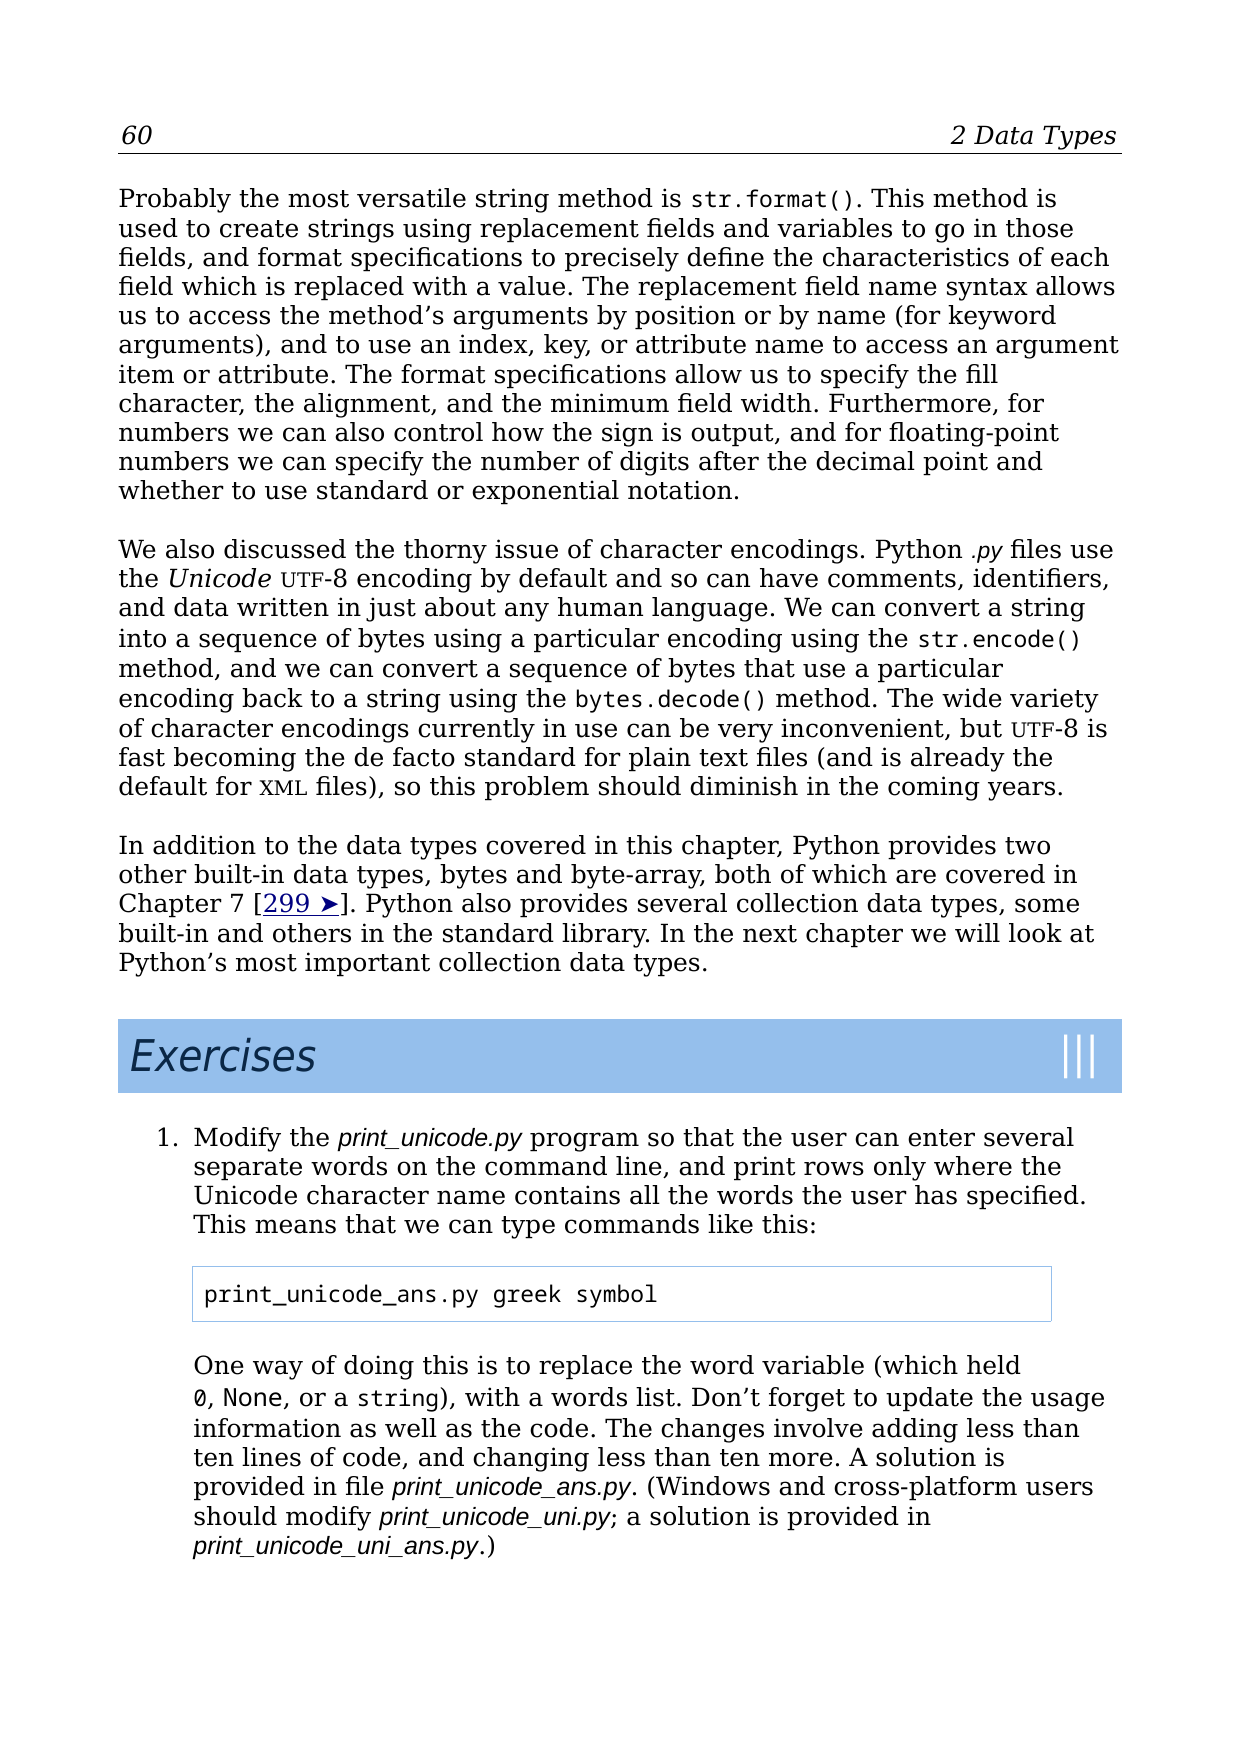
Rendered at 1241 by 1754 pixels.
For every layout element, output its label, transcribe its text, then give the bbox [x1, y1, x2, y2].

text We also discussed the thorny issue of character encodings. Python .py files use the Unicode utf-8 encoding by default and so can have comments, identifiers, and data written in just about any human language. We can convert a string into a sequence of bytes using a particular encoding using the str.encode() method, and we can convert a sequence of bytes that use a particular encoding back to a string using the bytes.decode() method. The wide variety of character encodings currently in use can be very inconvenient, but utf-8 is fast becoming the de facto standard for plain text files (and is already the default for xml files), so this problem should diminish in the coming years. [118, 535, 1122, 802]
text print_unicode_ans.py greek symbol [193, 1267, 1051, 1321]
list Modify the print_unicode.py program so that the user can enter several separate words on the command line, and print rows only where the Unicode character name contains all the words the user has specified. This means that we can type commands like this: [156, 1123, 1122, 1240]
text Probably the most versatile string method is str.format(). This method is used to create strings using replacement fields and variables to go in those fields, and format specifications to precisely define the characteristics of each field which is replaced with a value. The replacement field name syntax allows us to access the method’s arguments by position or by name (for keyword arguments), and to use an index, key, or attribute name to access an argument item or attribute. The format specifications allow us to specify the fill character, the alignment, and the minimum field width. Furthermore, for numbers we can also control how the sign is output, and for floating-point numbers we can specify the number of digits after the decimal point and whether to use standard or exponential notation. [118, 183, 1122, 506]
text In addition to the data types covered in this chapter, Python provides two other built-in data types, bytes and byte-array, both of which are covered in Chapter 7 [299 ➤]. Python also provides several collection data types, some built-in and others in the standard library. In the next chapter we will look at Python’s most important collection data types. [118, 831, 1122, 977]
text ||| [1039, 1028, 1098, 1079]
list One way of doing this is to replace the word variable (which held 0, None, or a string), with a words list. Don’t forget to update the usage information as well as the code. The changes involve adding less than ten lines of code, and changing less than ten more. A solution is provided in file print_unicode_ans.py. (Windows and cross-platform users should modify print_unicode_uni.py; a solution is provided in print_unicode_uni_ans.py.) [156, 1351, 1122, 1561]
subtitle Exercises [118, 1019, 1122, 1093]
